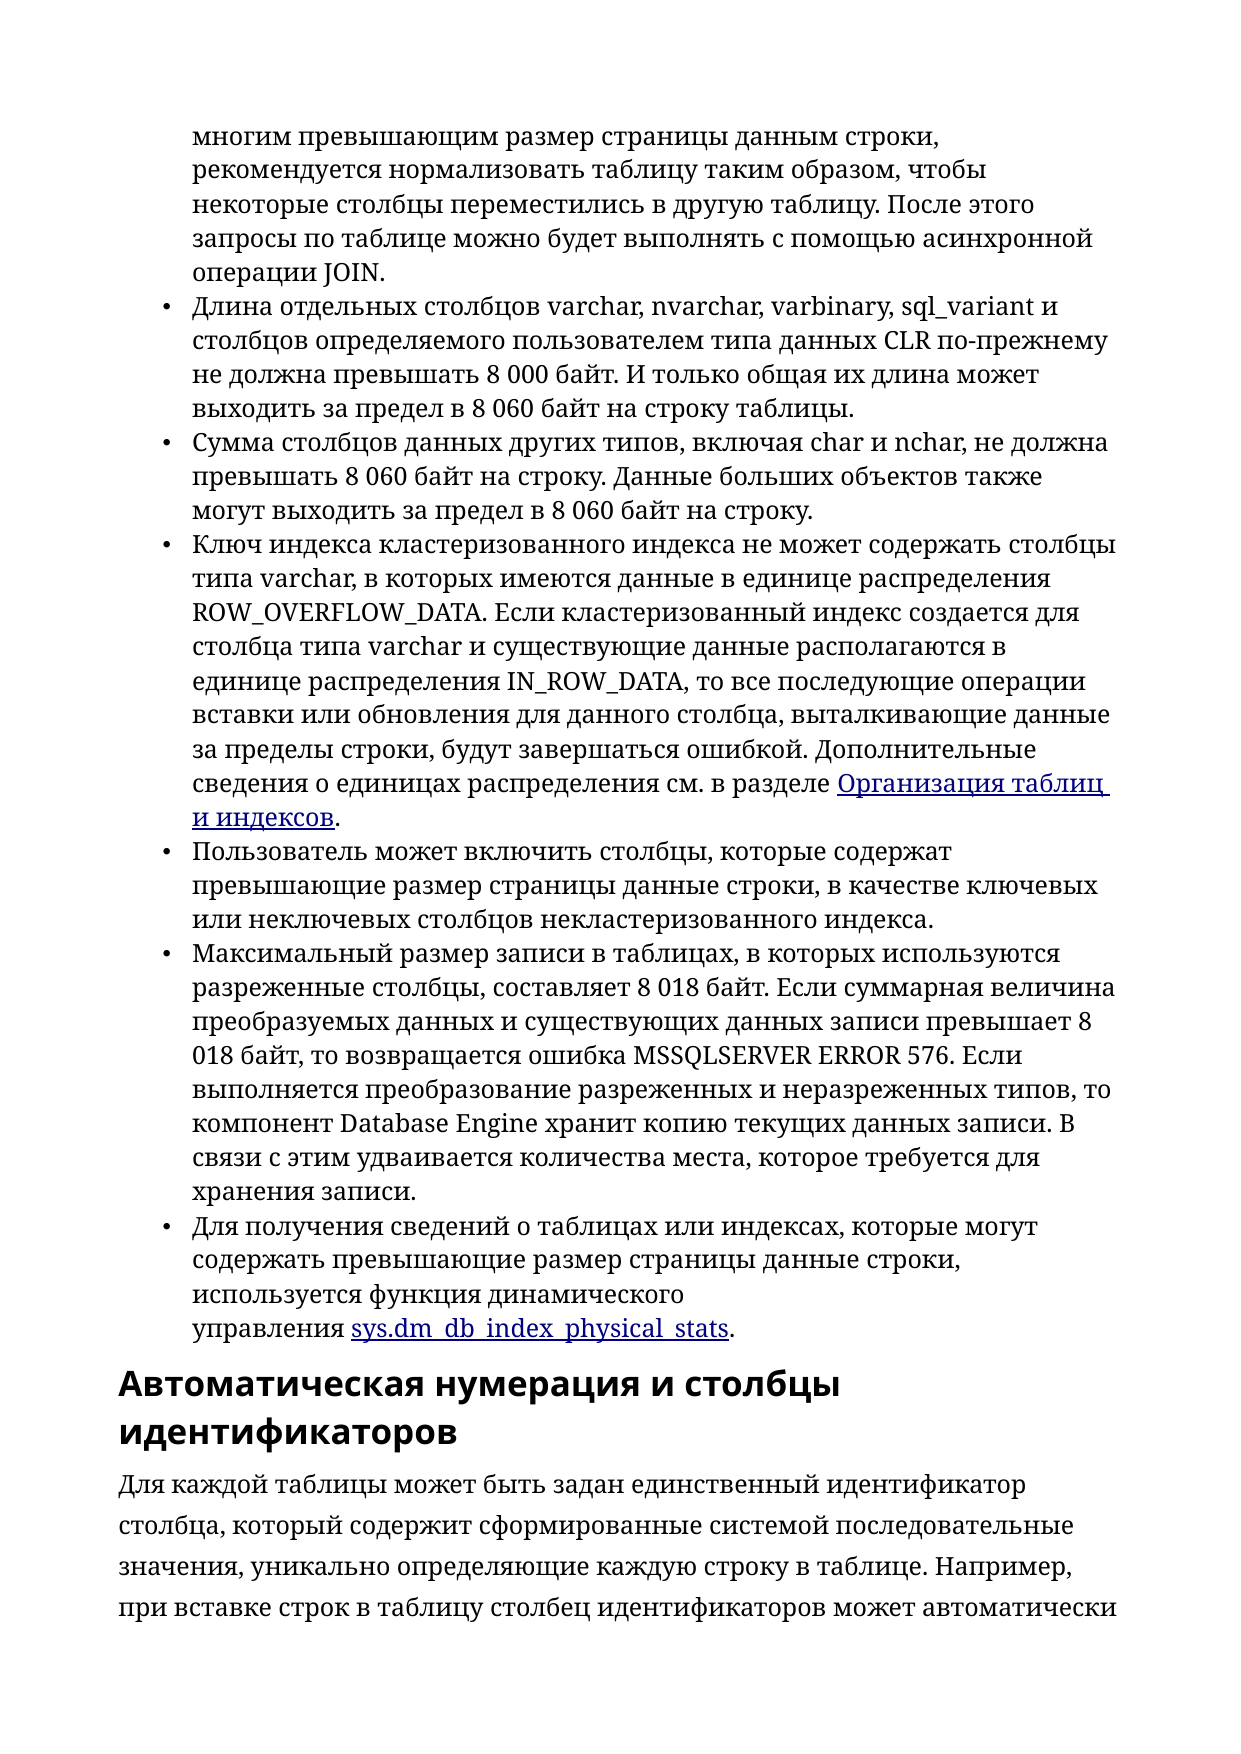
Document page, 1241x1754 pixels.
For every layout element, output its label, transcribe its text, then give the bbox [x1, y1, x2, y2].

list многим превышающим размер страницы данным строки, рекомендуется нормализовать таблицу таким образом, чтобы некоторые столбцы переместились в другую таблицу. После этого запросы по таблице можно будет выполнять с помощью асинхронной операции JOIN. [162, 118, 1122, 288]
subtitle Автоматическая нумерация и столбцы идентификаторов [118, 1359, 1122, 1454]
list Пользователь может включить столбцы, которые содержат превышающие размер страницы данные строки, в качестве ключевых или неключевых столбцов некластеризованного индекса. [162, 833, 1122, 936]
text Для каждой таблицы может быть задан единственный идентификатор столбца, который содержит сформированные системой последовательные значения, уникально определяющие каждую строку в таблице. Например, при вставке строк в таблицу столбец идентификаторов может автоматически [118, 1467, 1122, 1623]
list Ключ индекса кластеризованного индекса не может содержать столбцы типа varchar, в которых имеются данные в единице распределения ROW_OVERFLOW_DATA. Если кластеризованный индекс создается для столбца типа varchar и существующие данные располагаются в единице распределения IN_ROW_DATA, то все последующие операции вставки или обновления для данного столбца, выталкивающие данные за пределы строки, будут завершаться ошибкой. Дополнительные сведения о единицах распределения см. в разделе Организация таблиц и индексов. [162, 527, 1122, 833]
list Длина отдельных столбцов varchar, nvarchar, varbinary, sql_variant и столбцов определяемого пользователем типа данных CLR по-прежнему не должна превышать 8 000 байт. И только общая их длина может выходить за предел в 8 060 байт на строку таблицы. [162, 288, 1122, 425]
list Сумма столбцов данных других типов, включая char и nchar, не должна превышать 8 060 байт на строку. Данные больших объектов также могут выходить за предел в 8 060 байт на строку. [162, 425, 1122, 527]
list Максимальный размер записи в таблицах, в которых используются разреженные столбцы, составляет 8 018 байт. Если суммарная величина преобразуемых данных и существующих данных записи превышает 8 018 байт, то возвращается ошибка MSSQLSERVER ERROR 576. Если выполняется преобразование разреженных и неразреженных типов, то компонент Database Engine хранит копию текущих данных записи. В связи с этим удваивается количества места, которое требуется для хранения записи. [162, 936, 1122, 1208]
list Для получения сведений о таблицах или индексах, которые могут содержать превышающие размер страницы данные строки, используется функция динамического управления sys.dm_db_index_physical_stats. [162, 1208, 1122, 1344]
